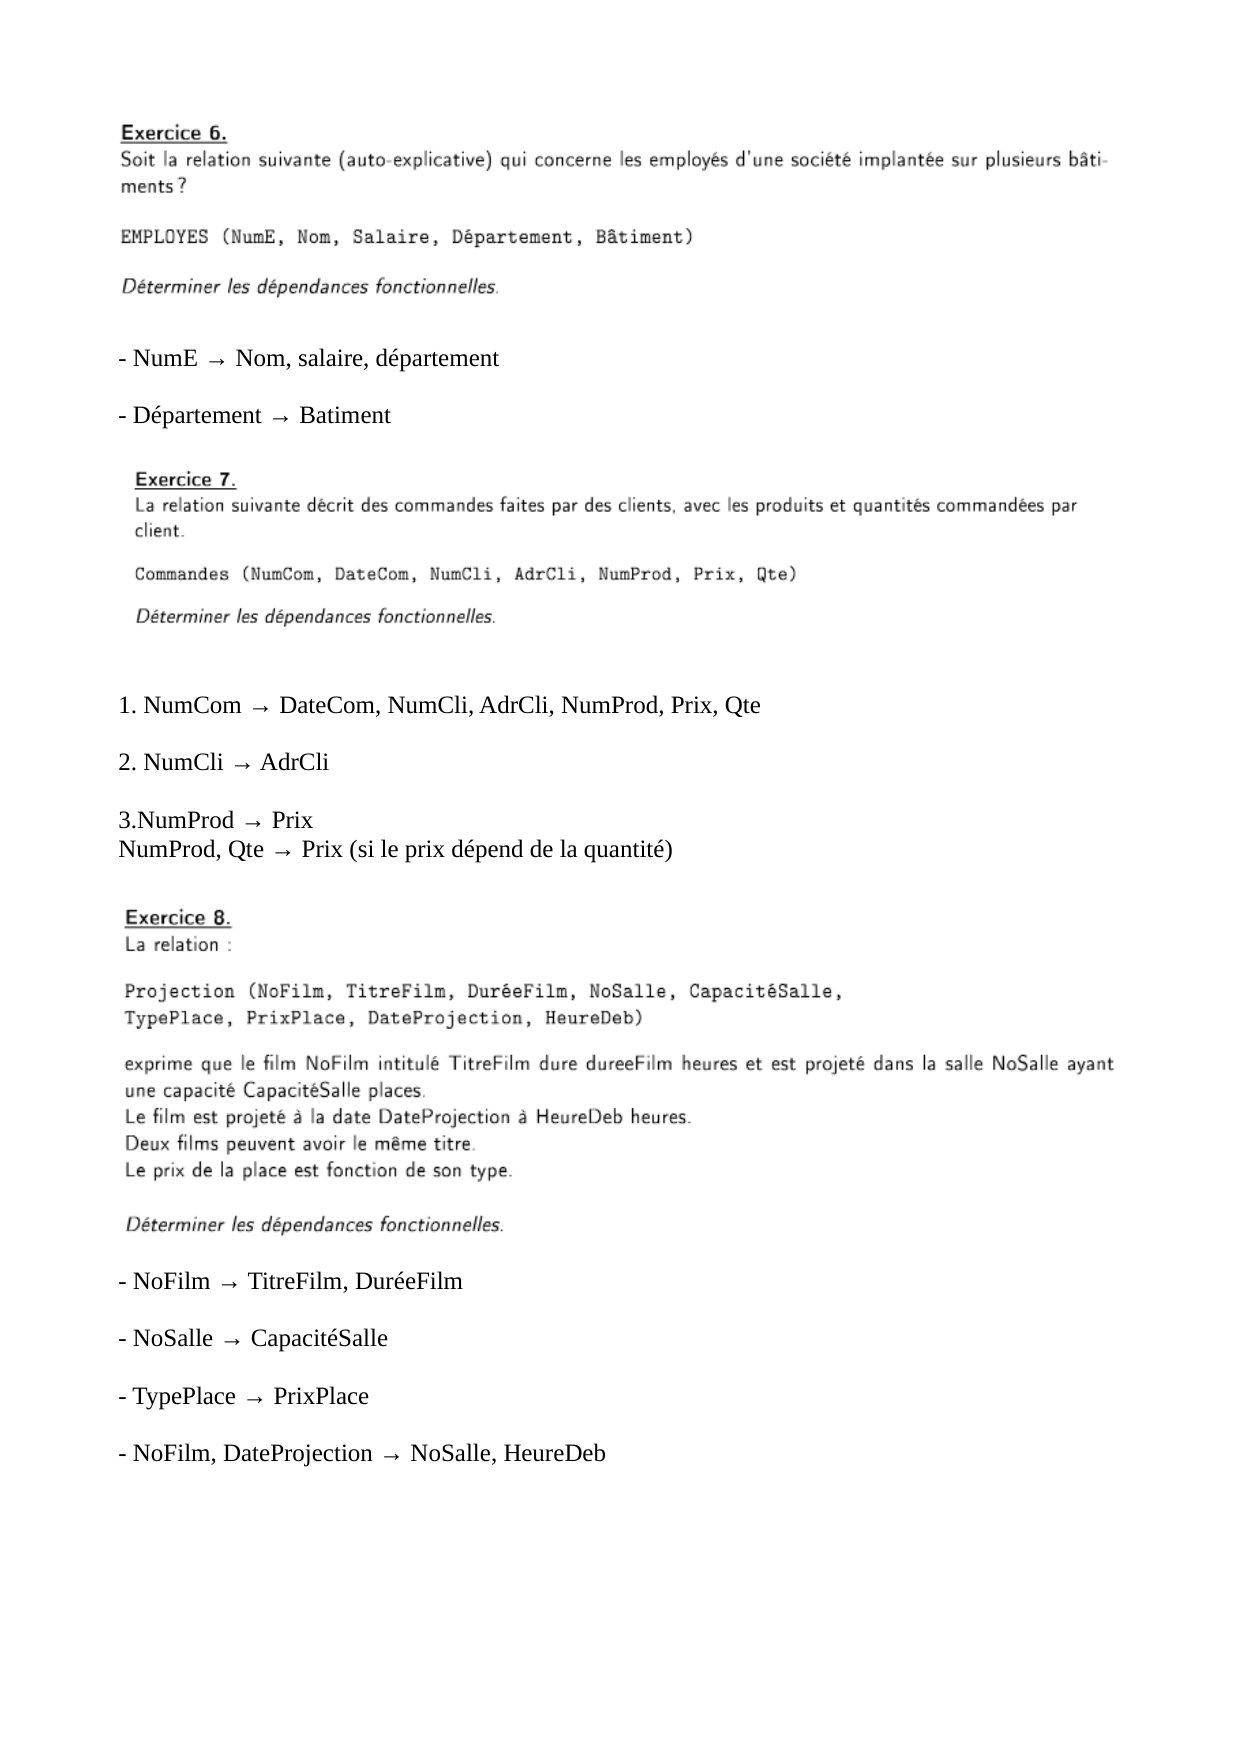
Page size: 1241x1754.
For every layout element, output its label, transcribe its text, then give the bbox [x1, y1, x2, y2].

text - Département → Batiment [118, 400, 1122, 429]
picture [118, 118, 1123, 314]
text - NoFilm → TitreFilm, DuréeFilm [118, 1266, 1122, 1295]
text - NoSalle → CapacitéSalle [118, 1323, 1122, 1352]
text NumProd, Qte → Prix (si le prix dépend de la quantité) [118, 834, 1122, 862]
text 3.NumProd → Prix [118, 805, 1122, 834]
text - TypePlace → PrixPlace [118, 1381, 1122, 1410]
text 2. NumCli → AdrCli [118, 747, 1122, 776]
text - NoFilm, DateProjection → NoSalle, HeureDeb [118, 1438, 1122, 1467]
text - NumE → Nom, salaire, département [118, 343, 1122, 371]
text 1. NumCom → DateCom, NumCli, AdrCli, NumProd, Prix, Qte [118, 690, 1122, 719]
picture [118, 457, 1123, 662]
picture [118, 891, 1123, 1238]
